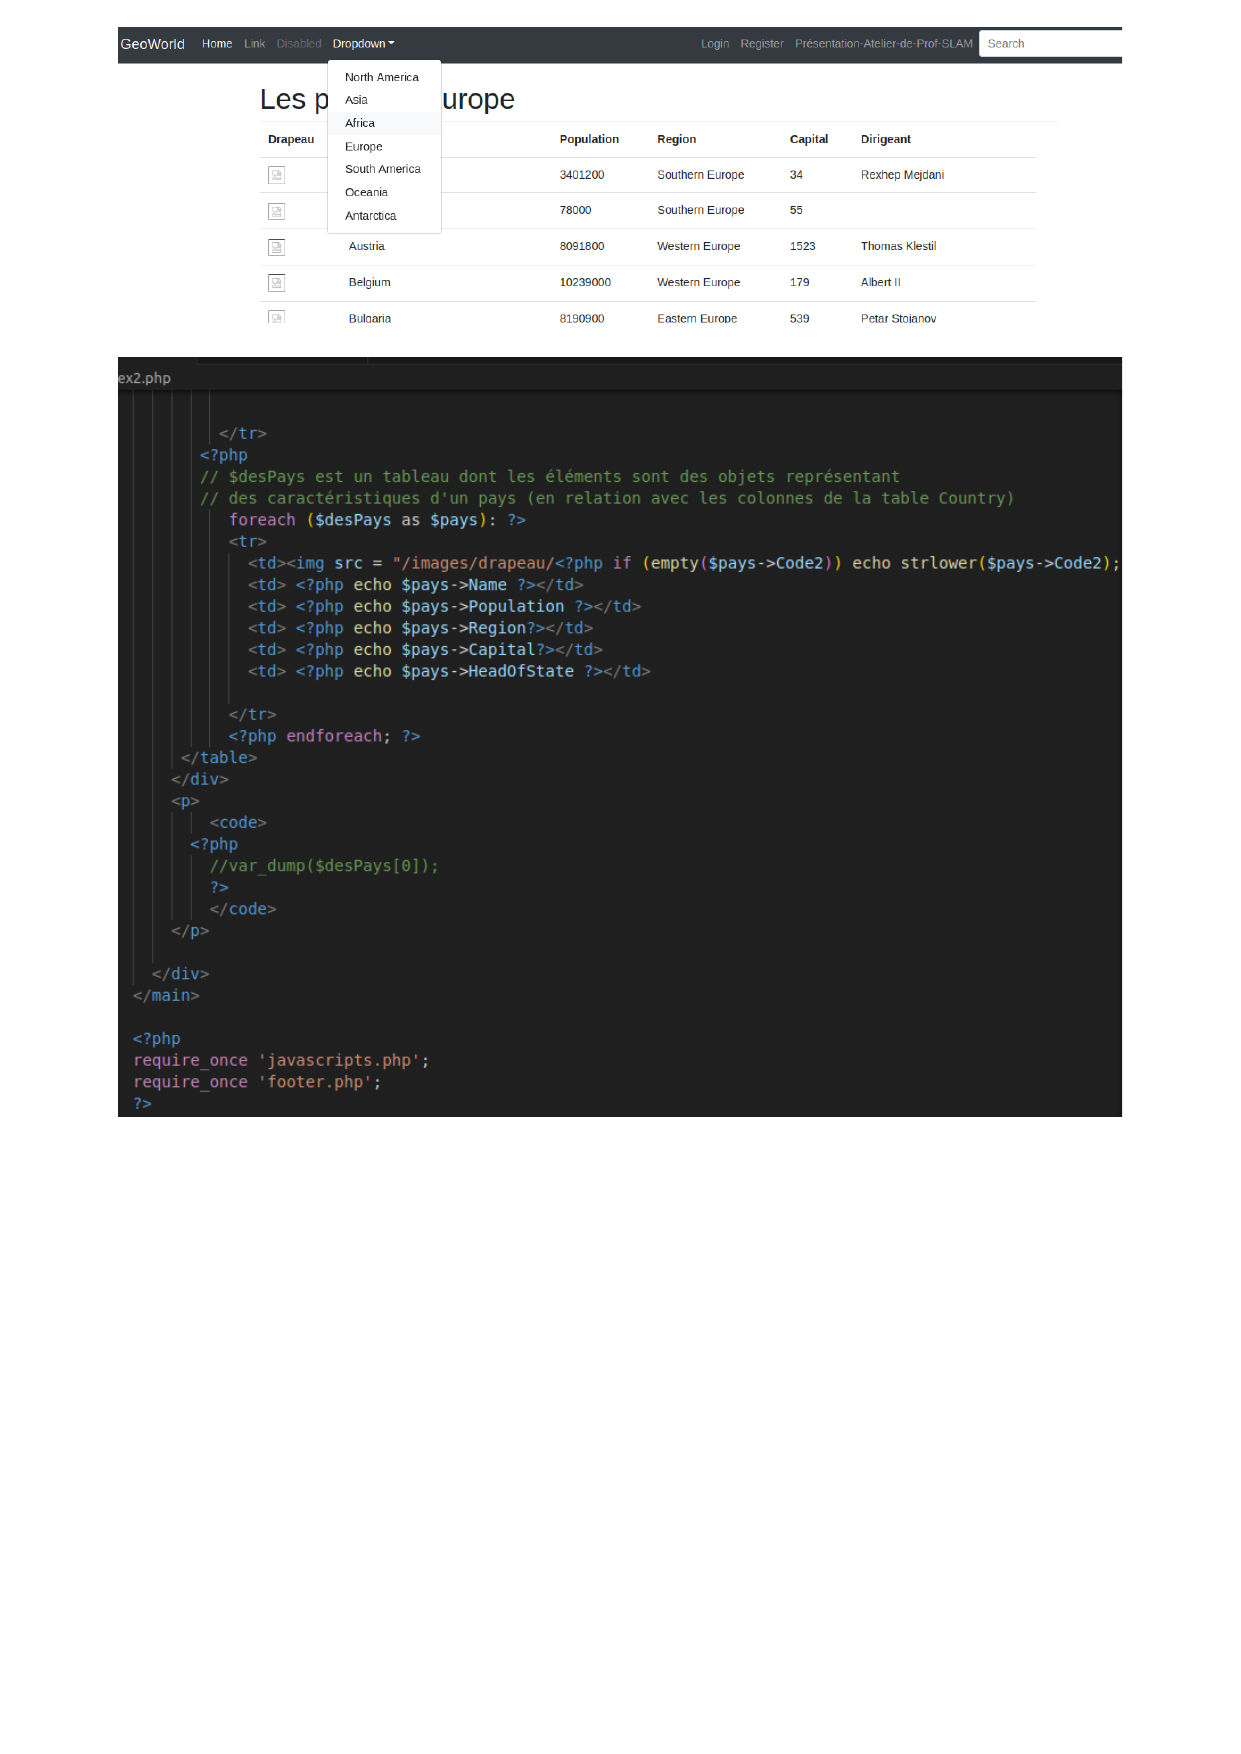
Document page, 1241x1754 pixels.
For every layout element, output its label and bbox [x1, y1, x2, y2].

picture [118, 357, 1123, 1117]
picture [118, 27, 1123, 323]
